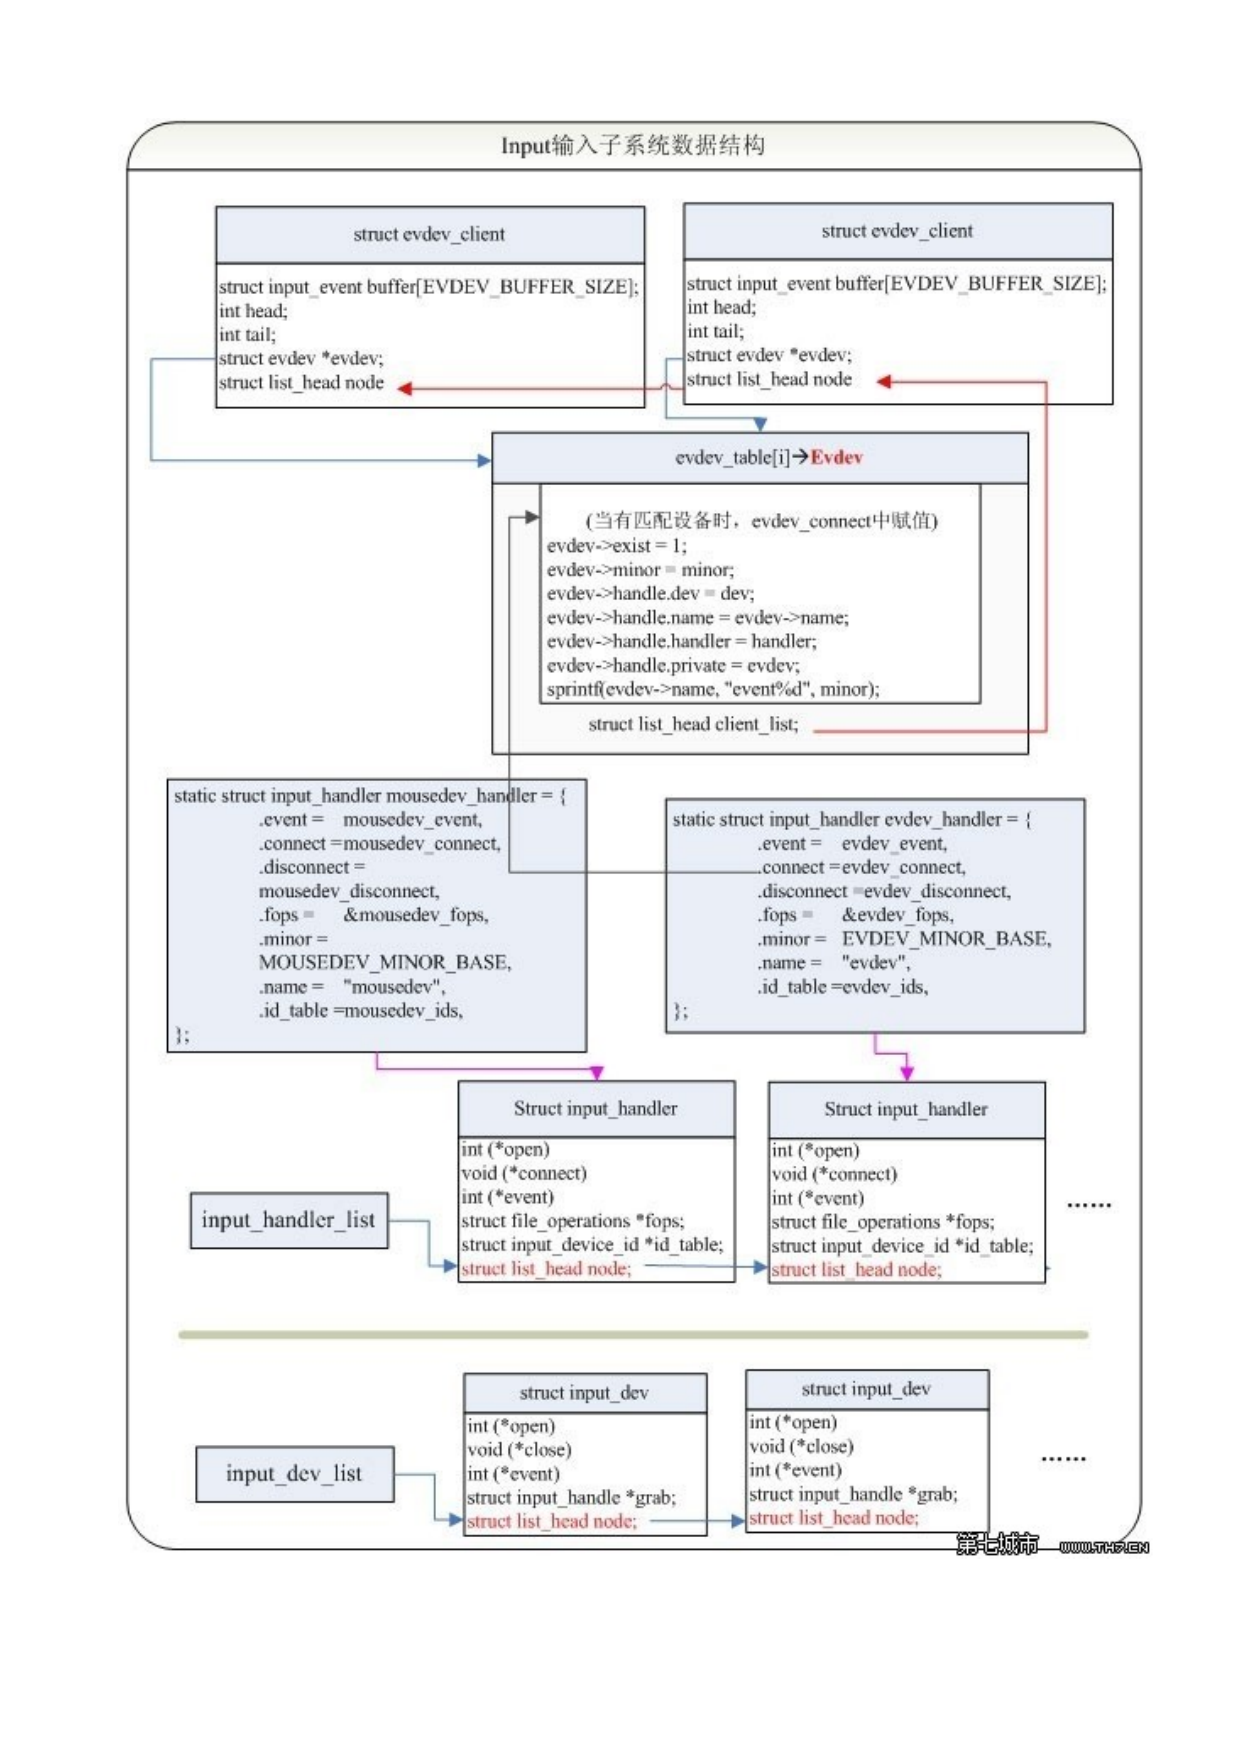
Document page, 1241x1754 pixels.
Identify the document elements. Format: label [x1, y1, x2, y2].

picture [118, 118, 1153, 1559]
